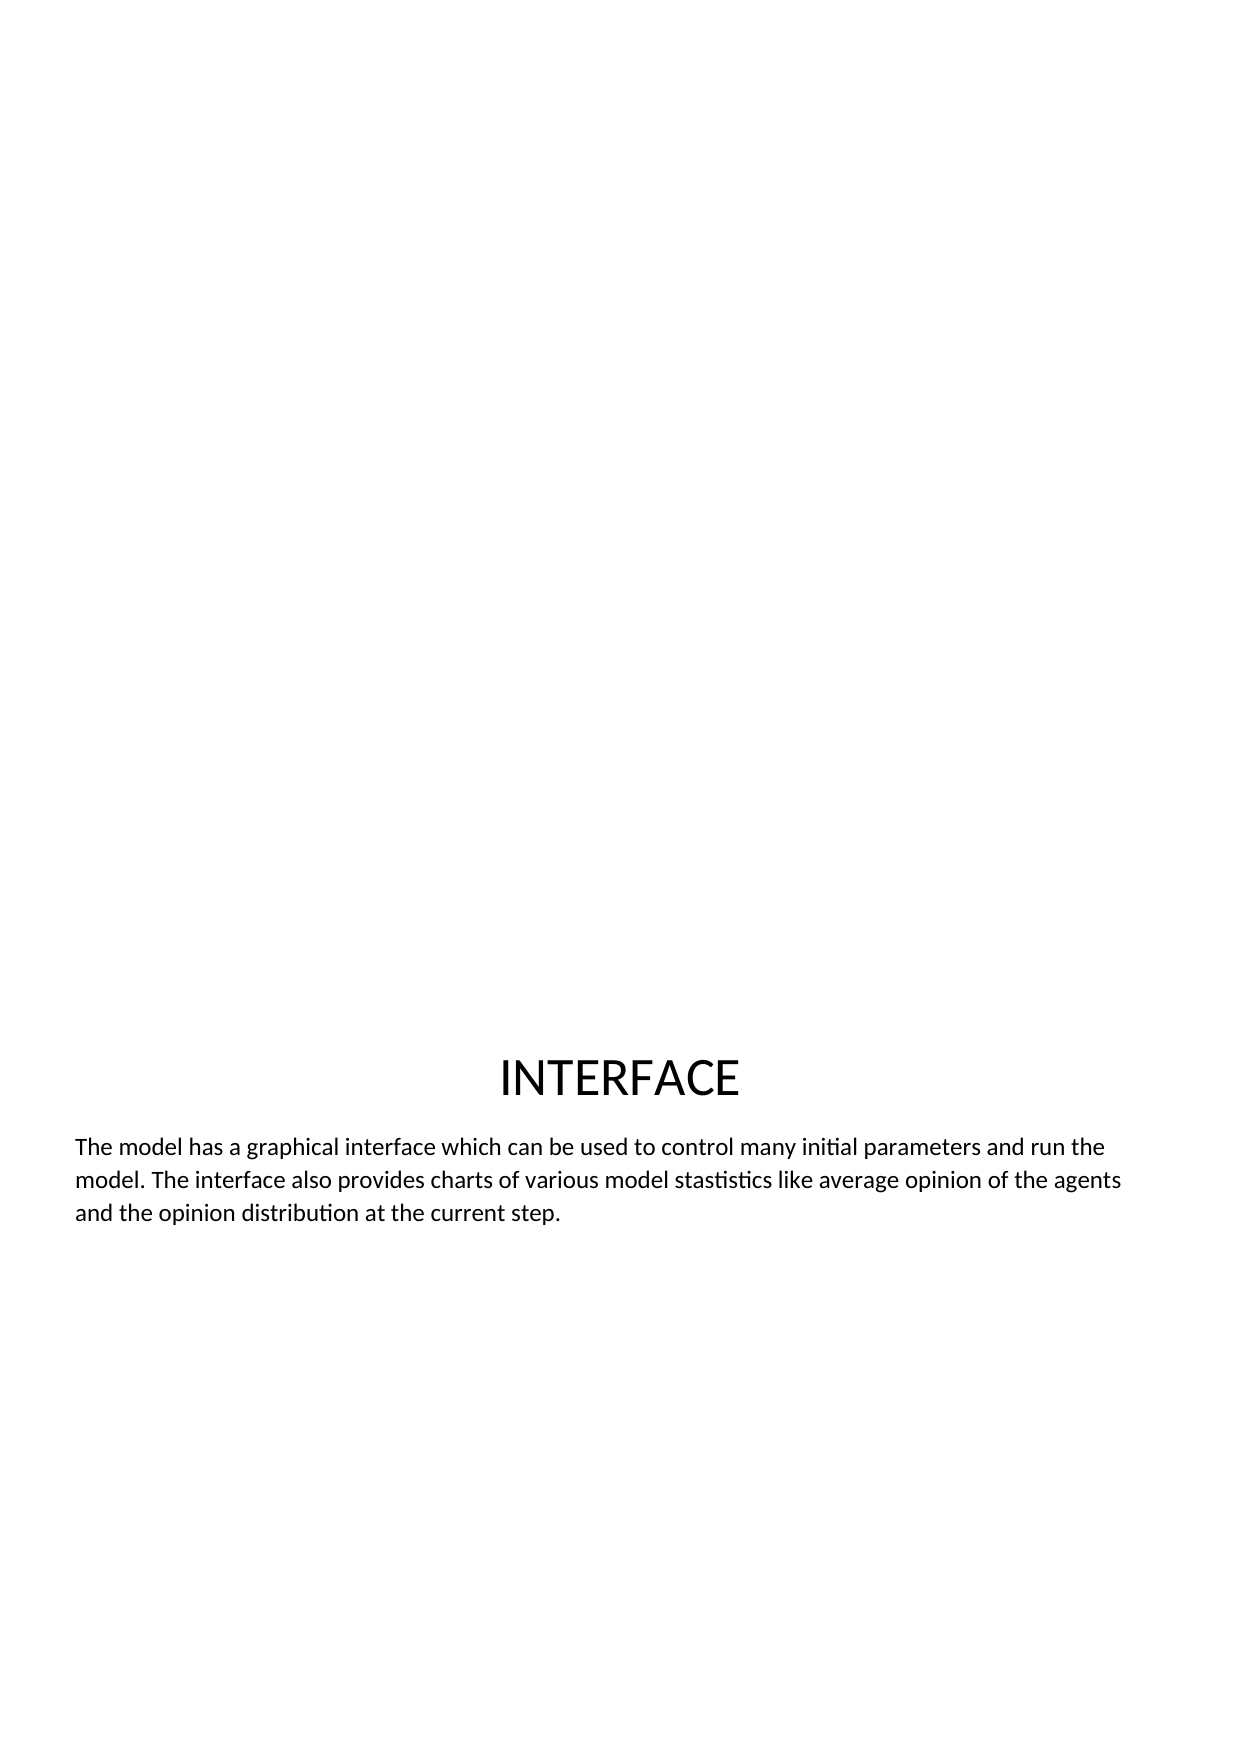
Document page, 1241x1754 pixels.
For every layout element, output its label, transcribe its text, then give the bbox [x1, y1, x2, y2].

text The model has a graphical interface which can be used to control many initial parameters and run the model. The interface also provides charts of various model stastistics like average opinion of the agents and the opinion distribution at the current step. [75, 1131, 1165, 1228]
text INTERFACE [75, 1043, 1165, 1109]
